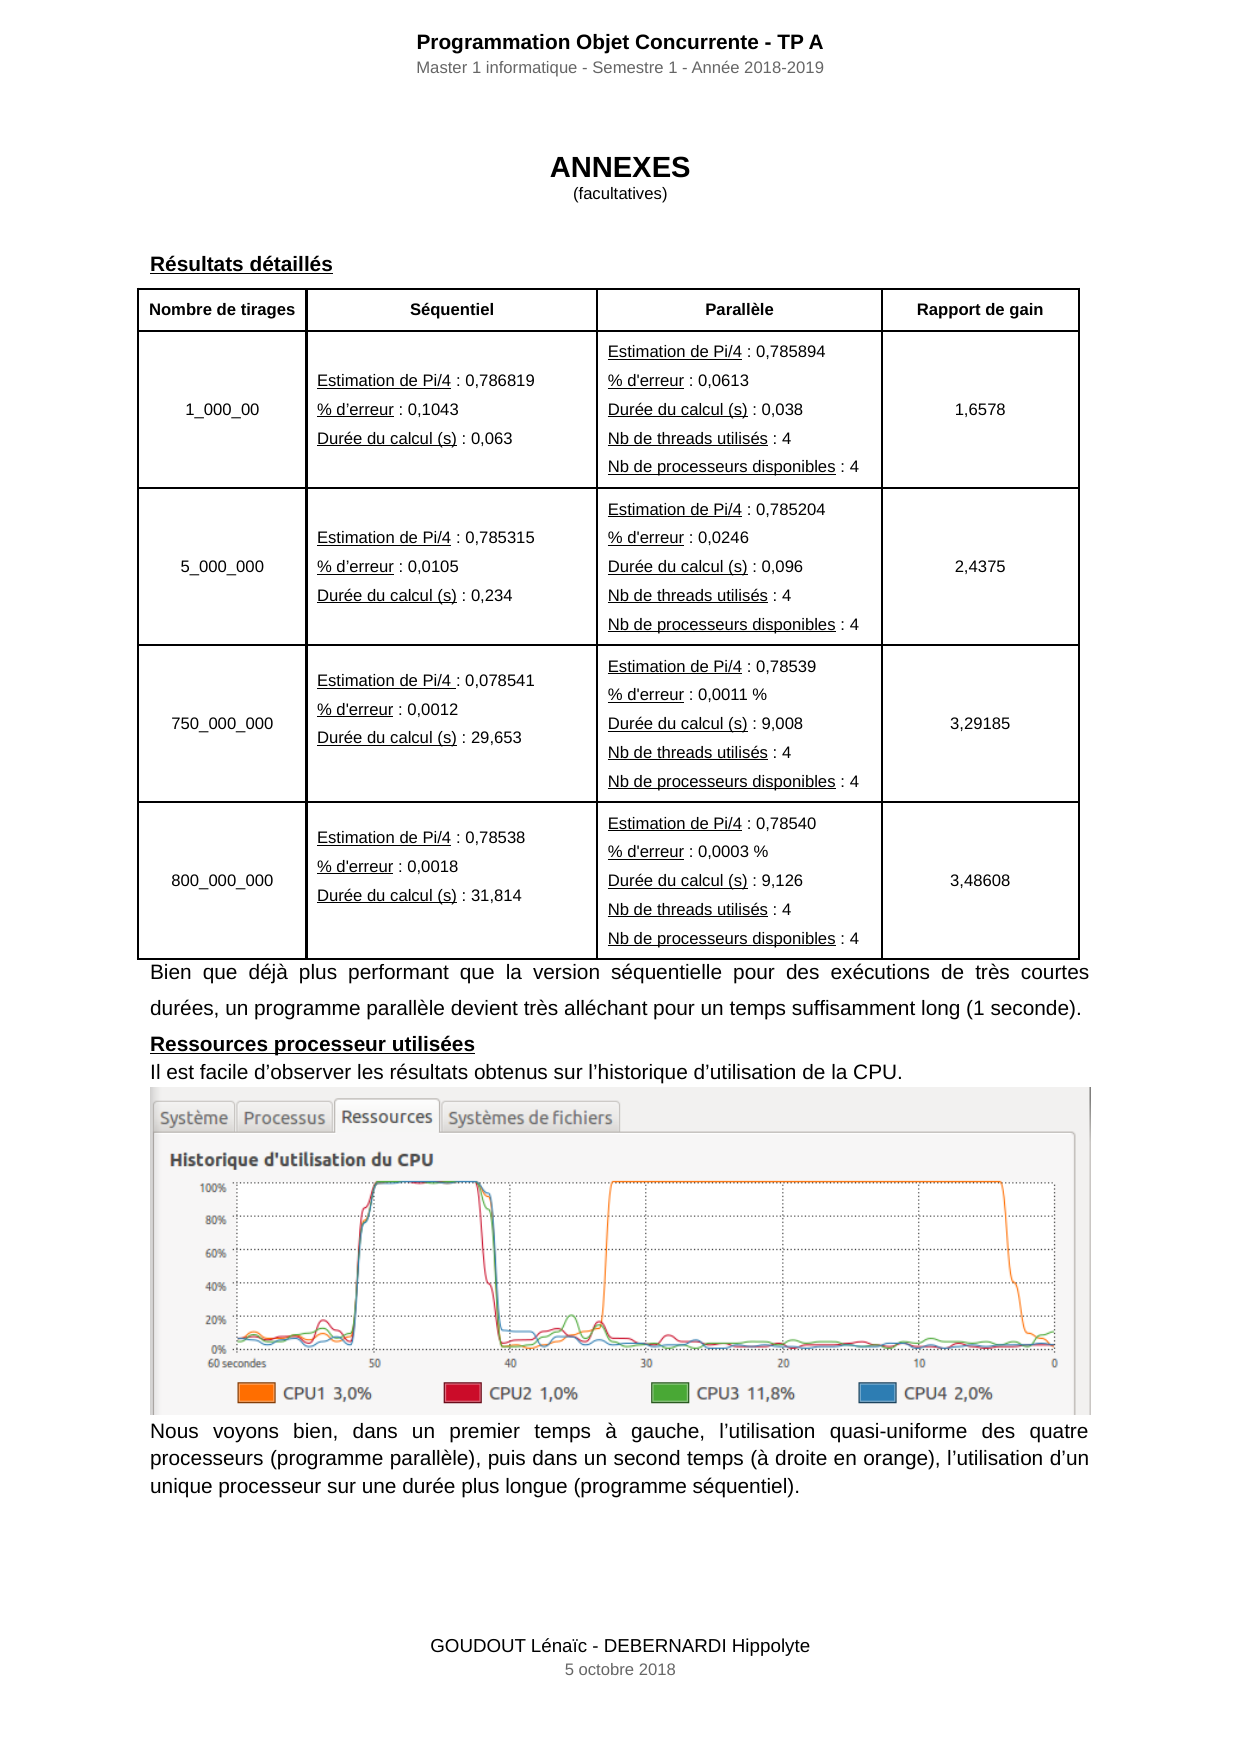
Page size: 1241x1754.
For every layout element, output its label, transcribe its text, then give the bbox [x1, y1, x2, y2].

table_header Parallèle [598, 290, 881, 330]
table_header Nombre de tirages [139, 290, 305, 330]
table_cell Estimation de Pi/4 : 0,078541 % d'erreur : 0,0012 Durée du calcul (s) : 29,653 [308, 646, 596, 801]
table_cell Estimation de Pi/4 : 0,785204 % d'erreur : 0,0246 Durée du calcul (s) : 0,096 Nb de threads utilisés : 4 Nb de processeurs disponibles : 4 [598, 489, 881, 644]
table_cell Estimation de Pi/4 : 0,78538 % d'erreur : 0,0018 Durée du calcul (s) : 31,814 [308, 803, 596, 958]
table_cell 3,29185 [883, 646, 1078, 801]
table_cell 1,6578 [883, 332, 1078, 487]
table_cell Estimation de Pi/4 : 0,78539 % d'erreur : 0,0011 % Durée du calcul (s) : 9,008 Nb de threads utilisés : 4 Nb de processeurs disponibles : 4 [598, 646, 881, 801]
text Bien que déjà plus performant que la version séquentielle pour des exécutions de très courtes durées, un programme parallèle devient très alléchant pour un temps suffisamment long (1 seconde). [150, 960, 1090, 1020]
table_cell 800_000_000 [139, 803, 305, 958]
table_cell 750_000_000 [139, 646, 305, 801]
table_cell Estimation de Pi/4 : 0,78540 % d'erreur : 0,0003 % Durée du calcul (s) : 9,126 Nb de threads utilisés : 4 Nb de processeurs disponibles : 4 [598, 803, 881, 958]
text ANNEXES [150, 150, 1090, 183]
table_cell 1_000_00 [139, 332, 305, 487]
text Ressources processeur utilisées [150, 1032, 1090, 1056]
table_cell 2,4375 [883, 489, 1078, 644]
table_cell Estimation de Pi/4 : 0,785894 % d'erreur : 0,0613 Durée du calcul (s) : 0,038 Nb de threads utilisés : 4 Nb de processeurs disponibles : 4 [598, 332, 881, 487]
text Résultats détaillés [150, 252, 1090, 276]
table_header Rapport de gain [883, 290, 1078, 330]
table_cell Estimation de Pi/4 : 0,786819 % d’erreur : 0,1043 Durée du calcul (s) : 0,063 [308, 332, 596, 487]
text Nous voyons bien, dans un premier temps à gauche, l’utilisation quasi-uniforme des quatre processeurs (programme parallèle), puis dans un second temps (à droite en orange), l’utilisation d’un unique processeur sur une durée plus longue (programme séquentiel). [150, 1418, 1090, 1497]
table_cell 5_000_000 [139, 489, 305, 644]
table_cell Estimation de Pi/4 : 0,785315 % d’erreur : 0,0105 Durée du calcul (s) : 0,234 [308, 489, 596, 644]
text Il est facile d’observer les résultats obtenus sur l’historique d’utilisation de la CPU. [150, 1059, 1090, 1083]
table_header Séquentiel [308, 290, 596, 330]
table_cell 3,48608 [883, 803, 1078, 958]
text (facultatives) [150, 183, 1090, 203]
